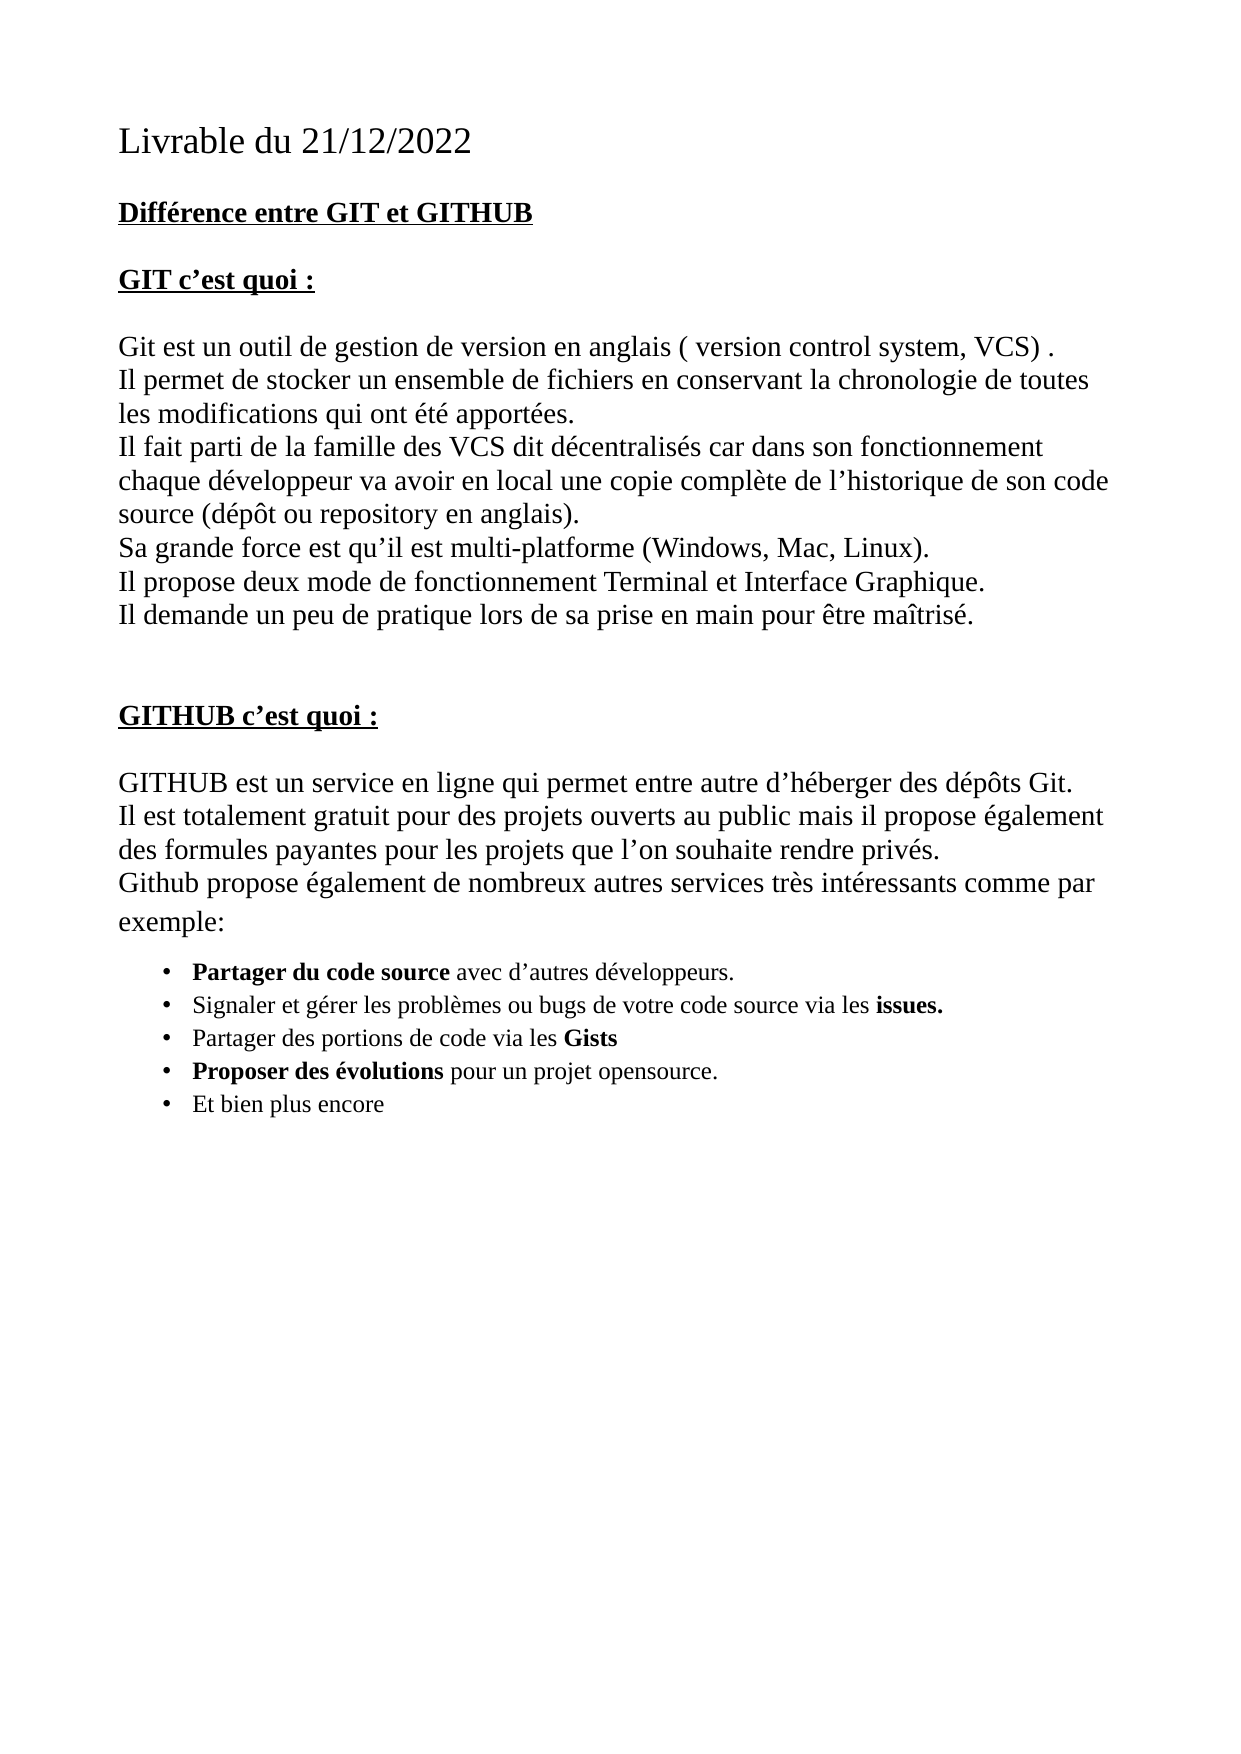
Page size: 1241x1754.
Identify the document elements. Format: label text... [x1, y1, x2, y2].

text Livrable du 21/12/2022 [118, 118, 1122, 161]
list Proposer des évolutions pour un projet opensource. [162, 1056, 1122, 1085]
text GITHUB est un service en ligne qui permet entre autre d’héberger des dépôts Git. Il est totalement gratuit pour des projets ouverts au public mais il propose également des formules payantes pour les projets que l’on souhaite rendre privés. [118, 765, 1122, 866]
text Sa grande force est qu’il est multi-platforme (Windows, Mac, Linux). [118, 530, 1122, 564]
text Il demande un peu de pratique lors de sa prise en main pour être maîtrisé. [118, 597, 1122, 631]
text Il fait parti de la famille des VCS dit décentralisés car dans son fonctionnement chaque développeur va avoir en local une copie complète de l’historique de son code source (dépôt ou repository en anglais). [118, 429, 1122, 530]
text Github propose également de nombreux autres services très intéressants comme par exemple: [118, 866, 1122, 938]
text Il permet de stocker un ensemble de fichiers en conservant la chronologie de toutes les modifications qui ont été apportées. [118, 362, 1122, 429]
text GIT c’est quoi : [118, 262, 1122, 295]
text GITHUB c’est quoi : [118, 698, 1122, 731]
list Partager des portions de code via les Gists [162, 1023, 1122, 1052]
list Partager du code source avec d’autres développeurs. [162, 957, 1122, 986]
list Et bien plus encore [162, 1089, 1122, 1118]
text Git est un outil de gestion de version en anglais ( version control system, VCS) . [118, 329, 1122, 362]
list Signaler et gérer les problèmes ou bugs de votre code source via les issues. [162, 990, 1122, 1019]
text Il propose deux mode de fonctionnement Terminal et Interface Graphique. [118, 564, 1122, 597]
text Différence entre GIT et GITHUB [118, 195, 1122, 228]
